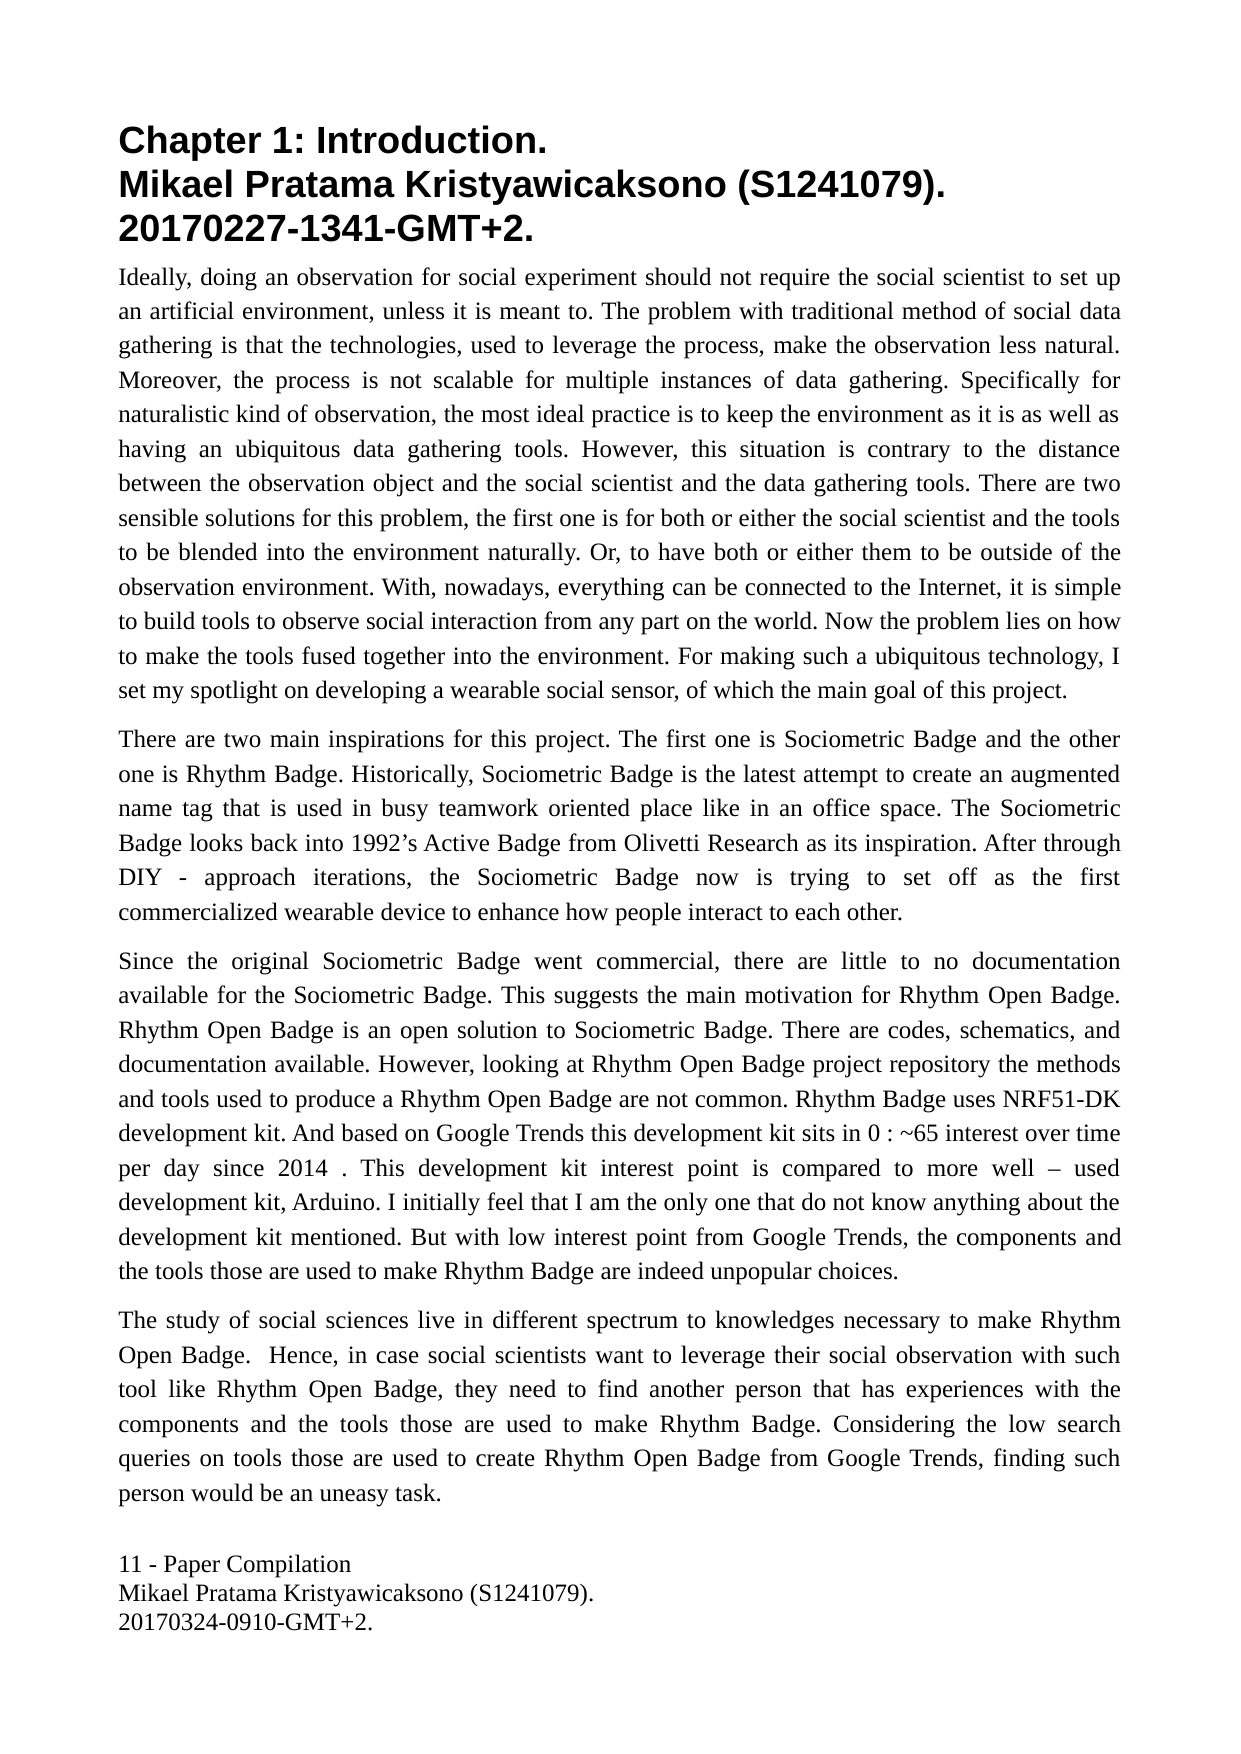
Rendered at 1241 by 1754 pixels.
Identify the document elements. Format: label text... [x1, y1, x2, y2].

text There are two main inspirations for this project. The first one is Sociometric Badge and the other one is Rhythm Badge. Historically, Sociometric Badge is the latest attempt to create an augmented name tag that is used in busy teamwork oriented place like in an office space. The Sociometric Badge looks back into 1992’s Active Badge from Olivetti Research as its inspiration. After through DIY - approach iterations, the Sociometric Badge now is trying to set off as the first commercialized wearable device to enhance how people interact to each other. [118, 724, 1122, 926]
text The study of social sciences live in different spectrum to knowledges necessary to make Rhythm Open Badge. Hence, in case social scientists want to leverage their social observation with such tool like Rhythm Open Badge, they need to find another person that has experiences with the components and the tools those are used to make Rhythm Badge. Considering the low search queries on tools those are used to create Rhythm Open Badge from Google Trends, finding such person would be an uneasy task. [118, 1305, 1122, 1506]
subtitle Chapter 1: Introduction. Mikael Pratama Kristyawicaksono (S1241079). 20170227-1341-GMT+2. [118, 118, 1122, 249]
text Ideally, doing an observation for social experiment should not require the social scientist to set up an artificial environment, unless it is meant to. The problem with traditional method of social data gathering is that the technologies, used to leverage the process, make the observation less natural. Moreover, the process is not scalable for multiple instances of data gathering. Specifically for naturalistic kind of observation, the most ideal practice is to keep the environment as it is as well as having an ubiquitous data gathering tools. However, this situation is contrary to the distance between the observation object and the social scientist and the data gathering tools. There are two sensible solutions for this problem, the first one is for both or either the social scientist and the tools to be blended into the environment naturally. Or, to have both or either them to be outside of the observation environment. With, nowadays, everything can be connected to the Internet, it is simple to build tools to observe social interaction from any part on the world. Now the problem lies on how to make the tools fused together into the environment. For making such a ubiquitous technology, I set my spotlight on developing a wearable social sensor, of which the main goal of this project. [118, 262, 1122, 704]
text Since the original Sociometric Badge went commercial, there are little to no documentation available for the Sociometric Badge. This suggests the main motivation for Rhythm Open Badge. Rhythm Open Badge is an open solution to Sociometric Badge. There are codes, schematics, and documentation available. However, looking at Rhythm Open Badge project repository the methods and tools used to produce a Rhythm Open Badge are not common. Rhythm Badge uses NRF51-DK development kit. And based on Google Trends this development kit sits in 0 : ~65 interest over time per day since 2014 . This development kit interest point is compared to more well – used development kit, Arduino. I initially feel that I am the only one that do not know anything about the development kit mentioned. But with low interest point from Google Trends, the components and the tools those are used to make Rhythm Badge are indeed unpopular choices. [118, 946, 1122, 1285]
